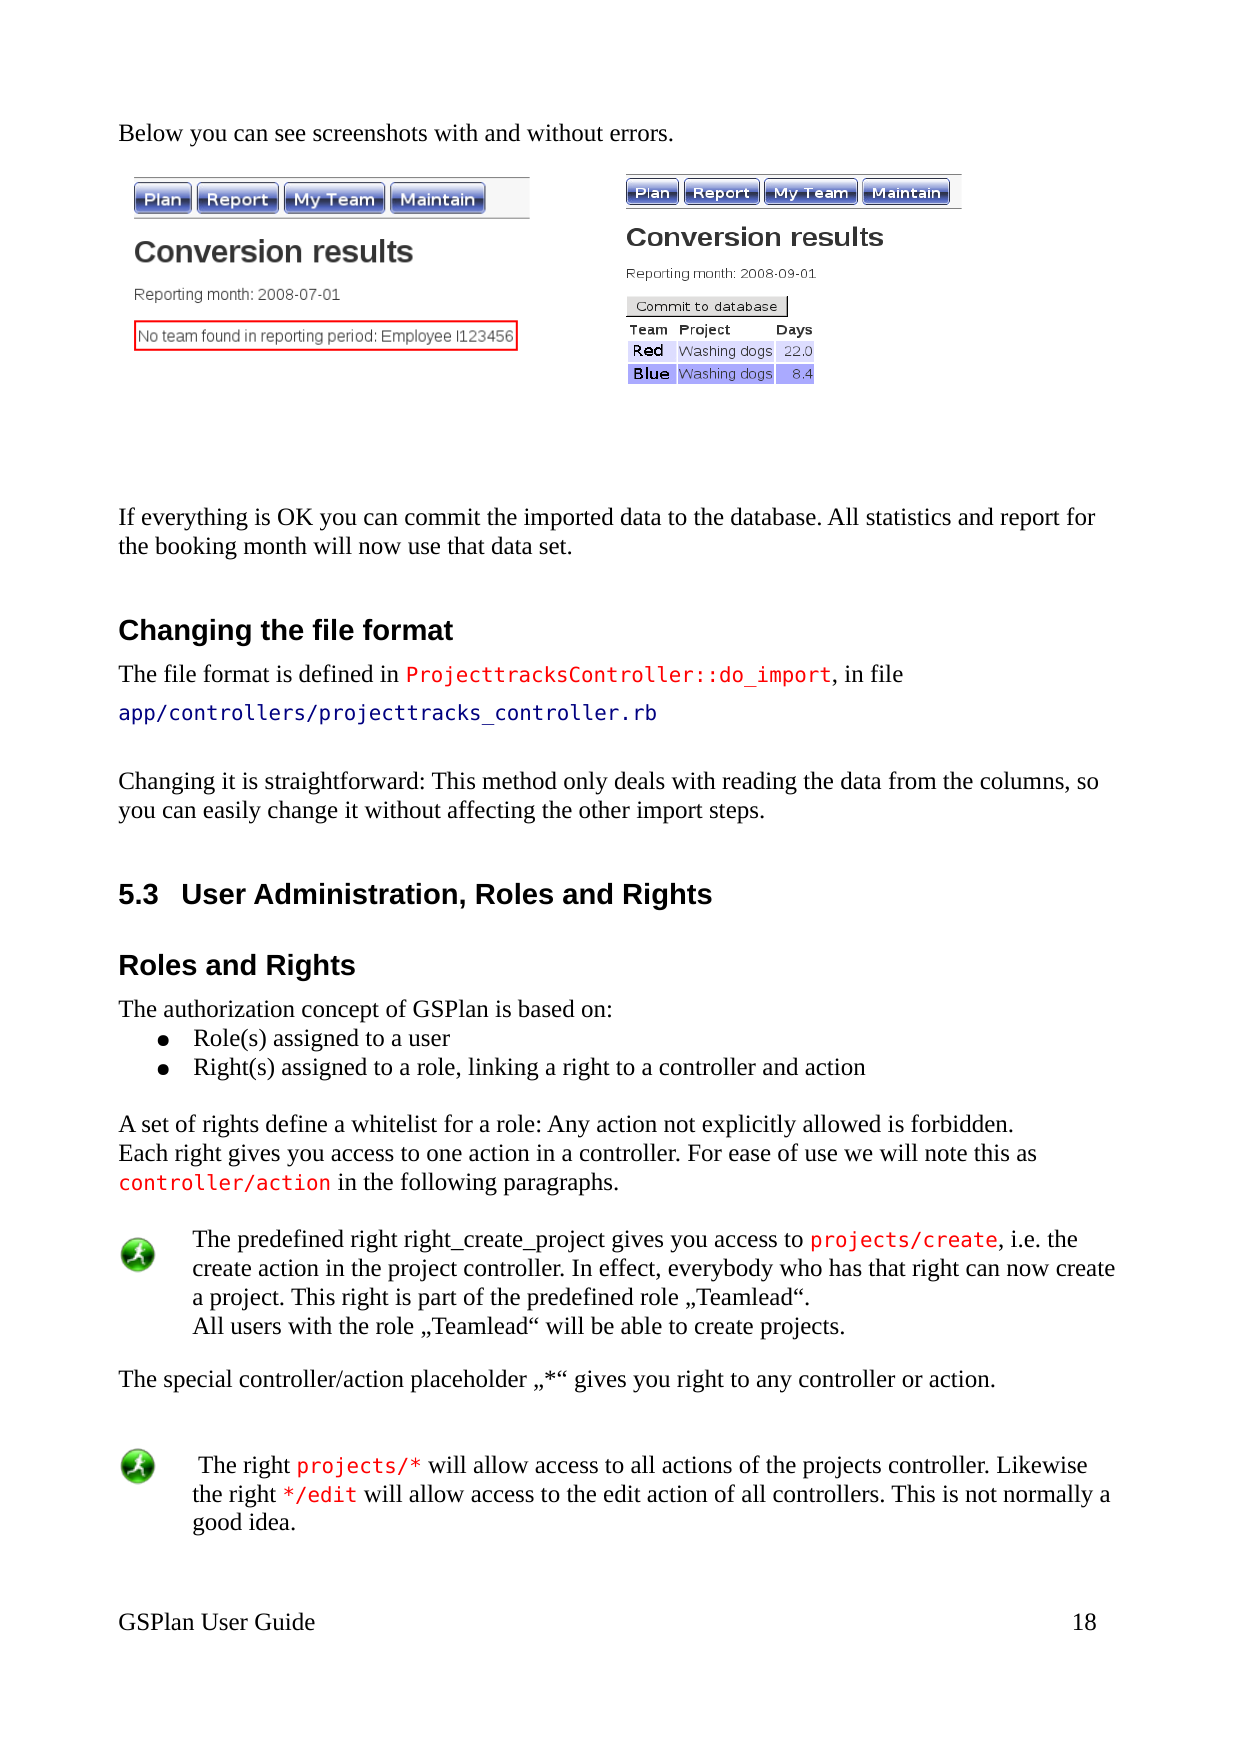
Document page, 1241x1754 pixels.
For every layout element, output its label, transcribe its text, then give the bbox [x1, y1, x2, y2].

text Changing it is straightforward: This method only deals with reading the data from the columns, so you can easily change it without affecting the other import steps. [118, 766, 1122, 824]
text The authorization concept of GSPlan is based on: [118, 994, 1122, 1023]
text If everything is OK you can commit the imported data to the database. All statistics and report for the booking month will now use that data set. [118, 502, 1122, 559]
text A set of rights define a whitelist for a role: Any action not explicitly allowed is forbidden. [118, 1109, 1122, 1138]
text Each right gives you access to one action in a controller. For ease of use we will note this as controller/action in the following paragraphs. [118, 1138, 1122, 1196]
text Below you can see screenshots with and without errors. [118, 118, 1122, 147]
text The special controller/action placeholder „*“ gives you right to any controller or action. [118, 1364, 1122, 1392]
text The right projects/* will allow access to all actions of the projects controller. Likewise the right */edit will allow access to the edit action of all controllers. This is not normally a good idea. [192, 1450, 1122, 1536]
list Right(s) assigned to a role, linking a right to a controller and action [156, 1052, 1122, 1081]
text The file format is defined in ProjecttracksController::do_import, in file [118, 659, 1122, 688]
picture [120, 1448, 156, 1485]
text All users with the role „Teamlead“ will be able to create projects. [192, 1311, 1122, 1339]
text app/controllers/projecttracks_controller.rb [118, 701, 1122, 725]
subtitle User Administration, Roles and Rights [118, 877, 1122, 911]
picture [120, 1237, 156, 1273]
picture [128, 174, 530, 364]
picture [620, 170, 962, 391]
text The predefined right right_create_project gives you access to projects/create, i.e. the create action in the project controller. In effect, everybody who has that right can now create a project. This right is part of the predefined role „Teamlead“. [192, 1224, 1122, 1311]
subtitle Changing the file format [118, 613, 1122, 647]
list Role(s) assigned to a user [156, 1023, 1122, 1052]
subtitle Roles and Rights [118, 948, 1122, 982]
